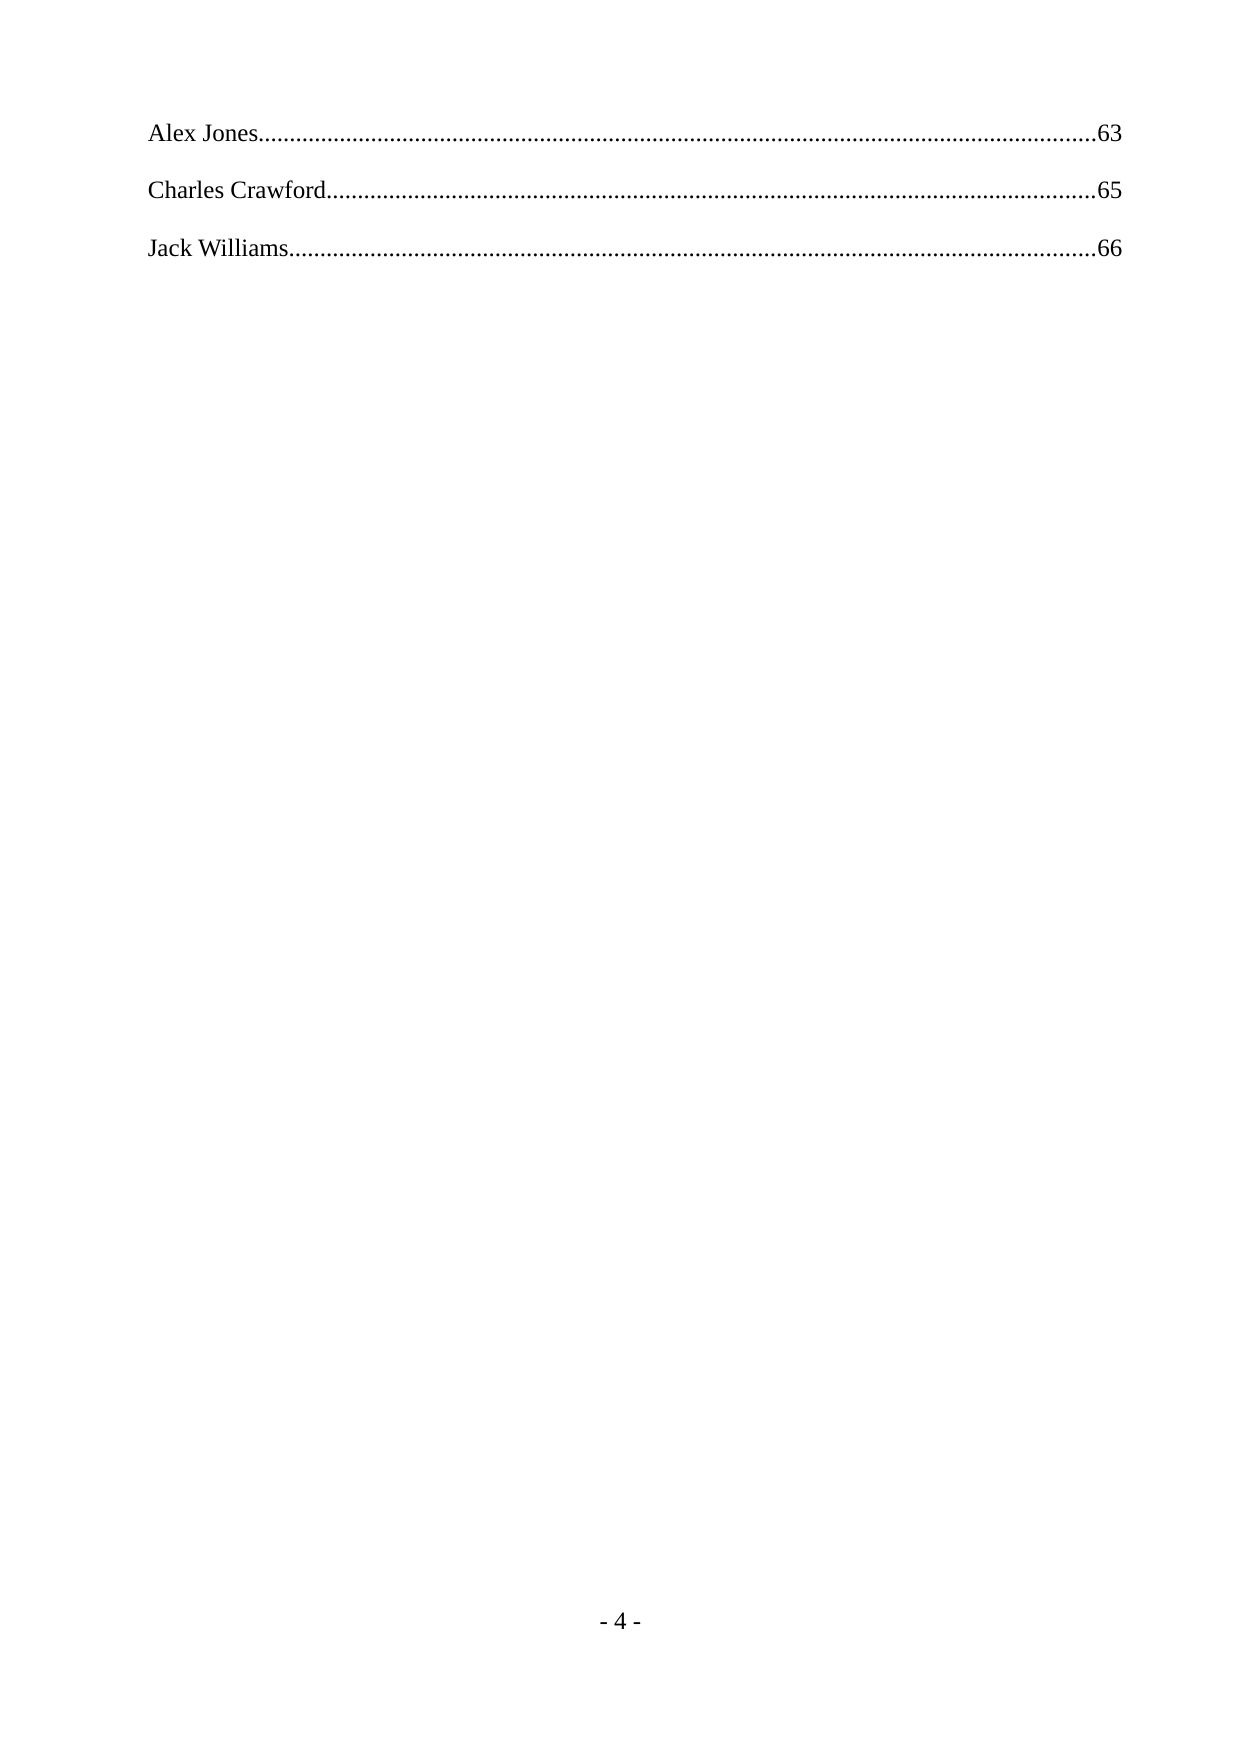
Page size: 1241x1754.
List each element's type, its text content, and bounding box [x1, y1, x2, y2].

text Charles Crawford 65 [148, 176, 1122, 204]
text Jack Williams 66 [148, 233, 1122, 262]
text Alex Jones 63 [148, 118, 1122, 147]
